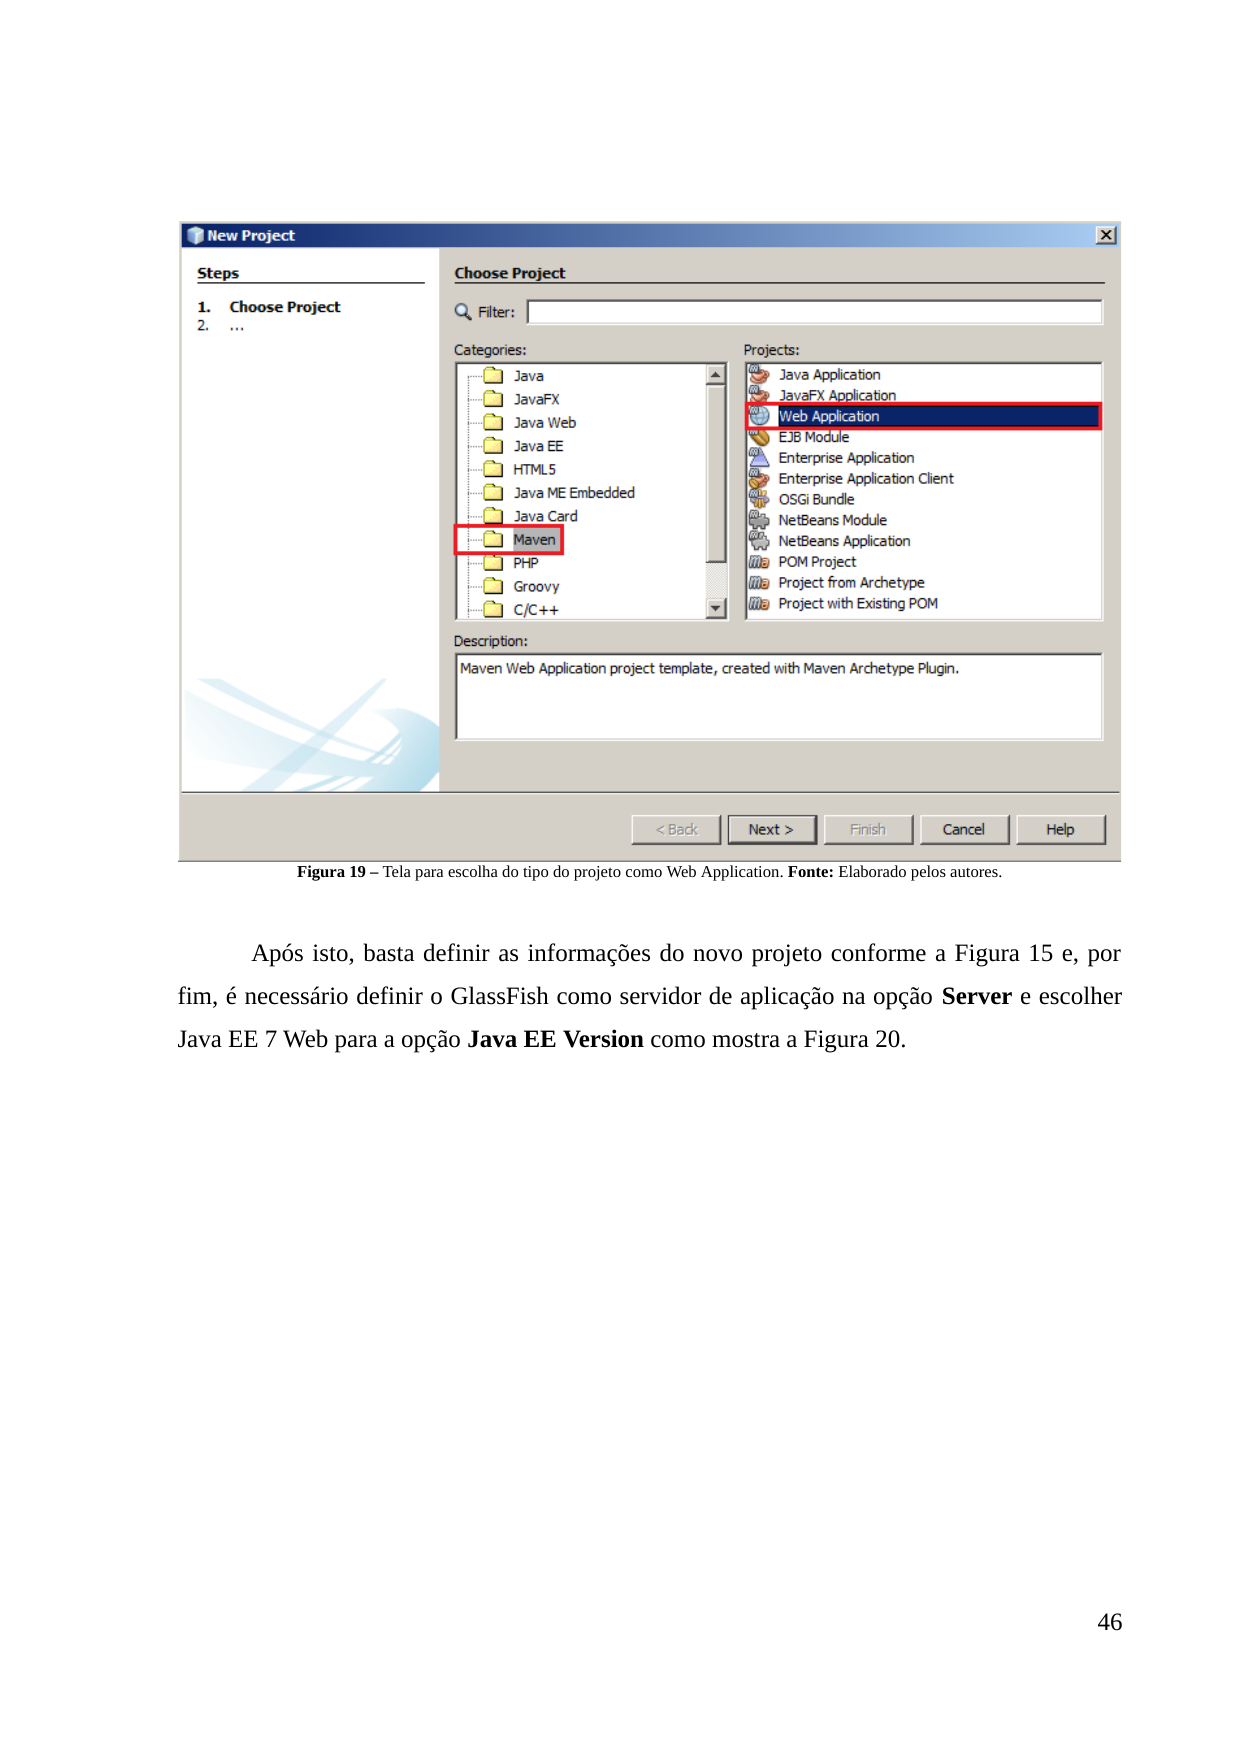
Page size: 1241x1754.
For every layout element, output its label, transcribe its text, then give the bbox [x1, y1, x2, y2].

text Após isto, basta definir as informações do novo projeto conforme a Figura 15 e, por fim, é necessário definir o GlassFish como servidor de aplicação na opção Server e escolher Java EE 7 Web para a opção Java EE Version como mostra a Figura 20. [177, 938, 1122, 1053]
picture [178, 220, 1122, 862]
text Figura 19 – Tela para escolha do tipo do projeto como Web Application. Fonte: Elaborado pelos autores. [177, 220, 1122, 881]
